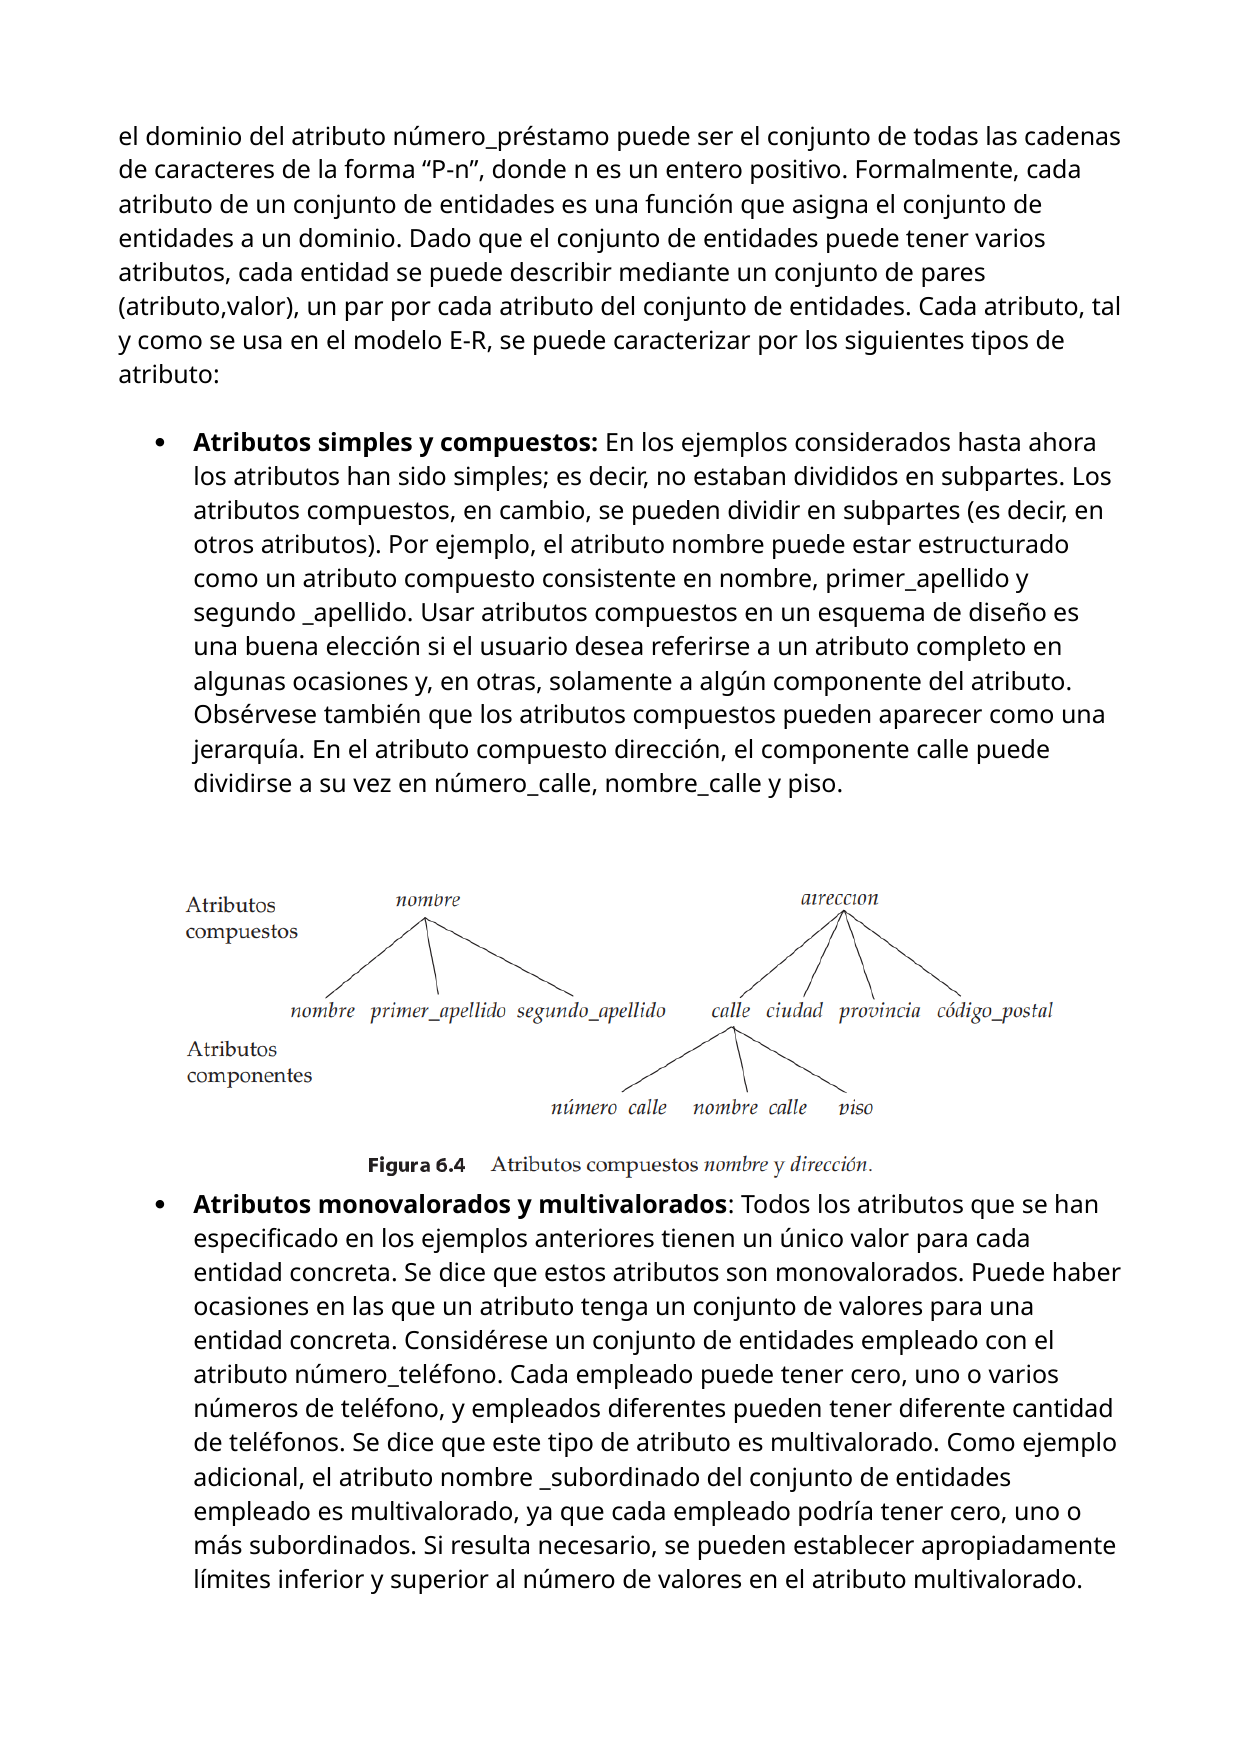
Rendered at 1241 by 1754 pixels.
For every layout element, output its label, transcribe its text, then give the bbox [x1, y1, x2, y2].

list Atributos simples y compuestos: En los ejemplos considerados hasta ahora los atributos han sido simples; es decir, no estaban divididos en subpartes. Los atributos compuestos, en cambio, se pueden dividir en subpartes (es decir, en otros atributos). Por ejemplo, el atributo nombre puede estar estructurado como un atributo compuesto consistente en nombre, primer_apellido y segundo _apellido. Usar atributos compuestos en un esquema de diseño es una buena elección si el usuario desea referirse a un atributo completo en algunas ocasiones y, en otras, solamente a algún componente del atributo. Obsérvese también que los atributos compuestos pueden aparecer como una jerarquía. En el atributo compuesto dirección, el componente calle puede dividirse a su vez en número_calle, nombre_calle y piso. [156, 425, 1122, 828]
text el dominio del atributo número_préstamo puede ser el conjunto de todas las cadenas de caracteres de la forma “P-n”, donde n es un entero positivo. Formalmente, cada atributo de un conjunto de entidades es una función que asigna el conjunto de entidades a un dominio. Dado que el conjunto de entidades puede tener varios atributos, cada entidad se puede describir mediante un conjunto de pares (atributo,valor), un par por cada atributo del conjunto de entidades. Cada atributo, tal y como se usa en el modelo E-R, se puede caracterizar por los siguientes tipos de atributo: [118, 118, 1122, 391]
list Atributos monovalorados y multivalorados: Todos los atributos que se han especificado en los ejemplos anteriores tienen un único valor para cada entidad concreta. Se dice que estos atributos son monovalorados. Puede haber ocasiones en las que un atributo tenga un conjunto de valores para una entidad concreta. Considérese un conjunto de entidades empleado con el atributo número_teléfono. Cada empleado puede tener cero, uno o varios números de teléfono, y empleados diferentes pueden tener diferente cantidad de teléfonos. Se dice que este tipo de atributo es multivalorado. Como ejemplo adicional, el atributo nombre _subordinado del conjunto de entidades empleado es multivalorado, ya que cada empleado podría tener cero, uno o más subordinados. Si resulta necesario, se pueden establecer apropiadamente límites inferior y superior al número de valores en el atributo multivalorado. [156, 1187, 1122, 1624]
